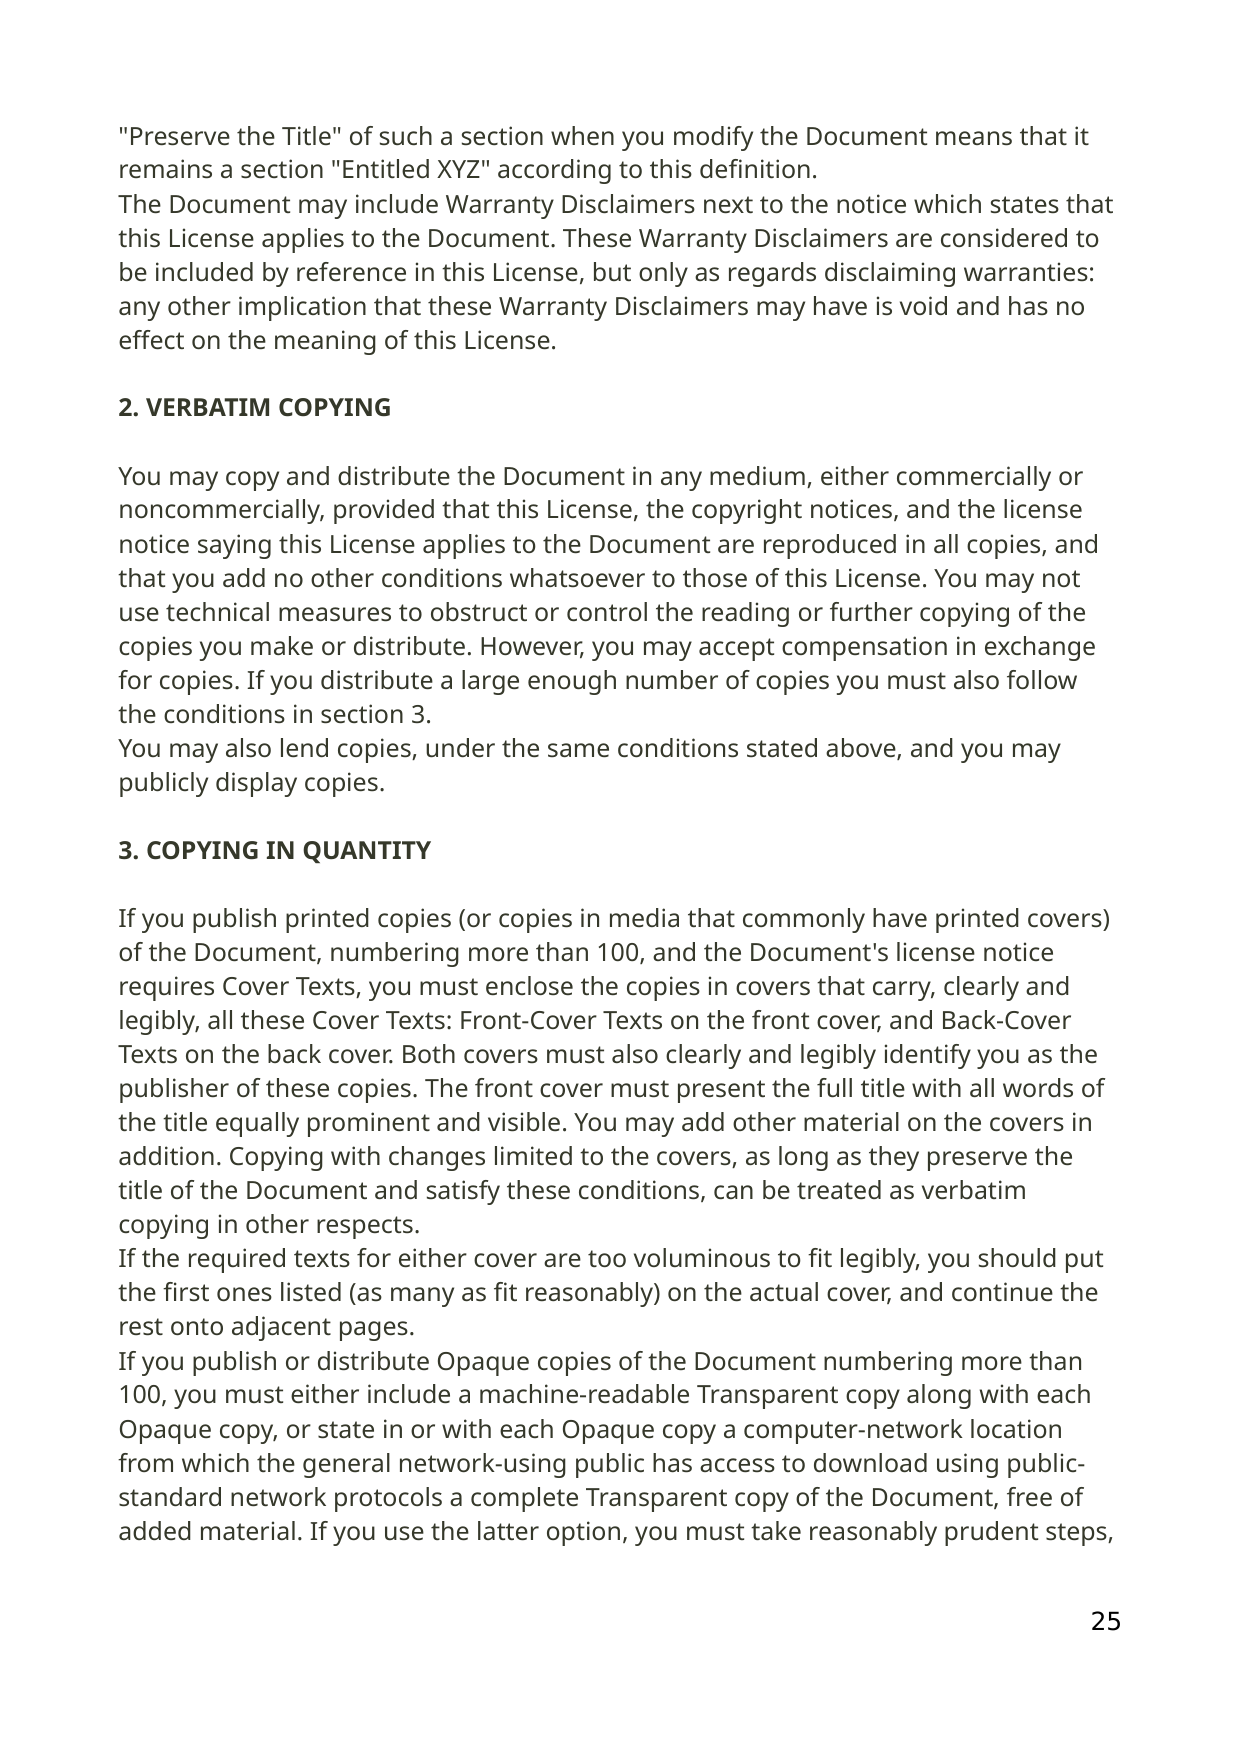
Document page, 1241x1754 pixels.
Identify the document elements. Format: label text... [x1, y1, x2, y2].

text You may also lend copies, under the same conditions stated above, and you may publicly display copies. [118, 731, 1122, 799]
text If you publish or distribute Opaque copies of the Document numbering more than 100, you must either include a machine-readable Transparent copy along with each Opaque copy, or state in or with each Opaque copy a computer-network location from which the general network-using public has access to download using public-standard network protocols a complete Transparent copy of the Document, free of added material. If you use the latter option, you must take reasonably prudent steps, [118, 1343, 1122, 1547]
text If you publish printed copies (or copies in media that commonly have printed covers) of the Document, numbering more than 100, and the Document's license notice requires Cover Texts, you must enclose the copies in covers that carry, clearly and legibly, all these Cover Texts: Front-Cover Texts on the front cover, and Back-Cover Texts on the back cover. Both covers must also clearly and legibly identify you as the publisher of these copies. The front cover must present the full title with all words of the title equally prominent and visible. You may add other material on the covers in addition. Copying with changes limited to the covers, as long as they preserve the title of the Document and satisfy these conditions, can be treated as verbatim copying in other respects. [118, 900, 1122, 1241]
text If the required texts for either cover are too voluminous to fit legibly, you should put the first ones listed (as many as fit reasonably) on the actual cover, and continue the rest onto adjacent pages. [118, 1241, 1122, 1343]
text The Document may include Warranty Disclaimers next to the notice which states that this License applies to the Document. These Warranty Disclaimers are considered to be included by reference in this License, but only as regards disclaiming warranties: any other implication that these Warranty Disclaimers may have is void and has no effect on the meaning of this License. [118, 186, 1122, 357]
text You may copy and distribute the Document in any medium, either commercially or noncommercially, provided that this License, the copyright notices, and the license notice saying this License applies to the Document are reproduced in all copies, and that you add no other conditions whatsoever to those of this License. You may not use technical measures to obstruct or control the reading or further copying of the copies you make or distribute. However, you may accept compensation in exchange for copies. If you distribute a large enough number of copies you must also follow the conditions in section 3. [118, 458, 1122, 731]
subtitle 3. COPYING IN QUANTITY [118, 832, 1122, 866]
subtitle 2. VERBATIM COPYING [118, 390, 1122, 424]
text "Preserve the Title" of such a section when you modify the Document means that it remains a section "Entitled XYZ" according to this definition. [118, 118, 1122, 186]
